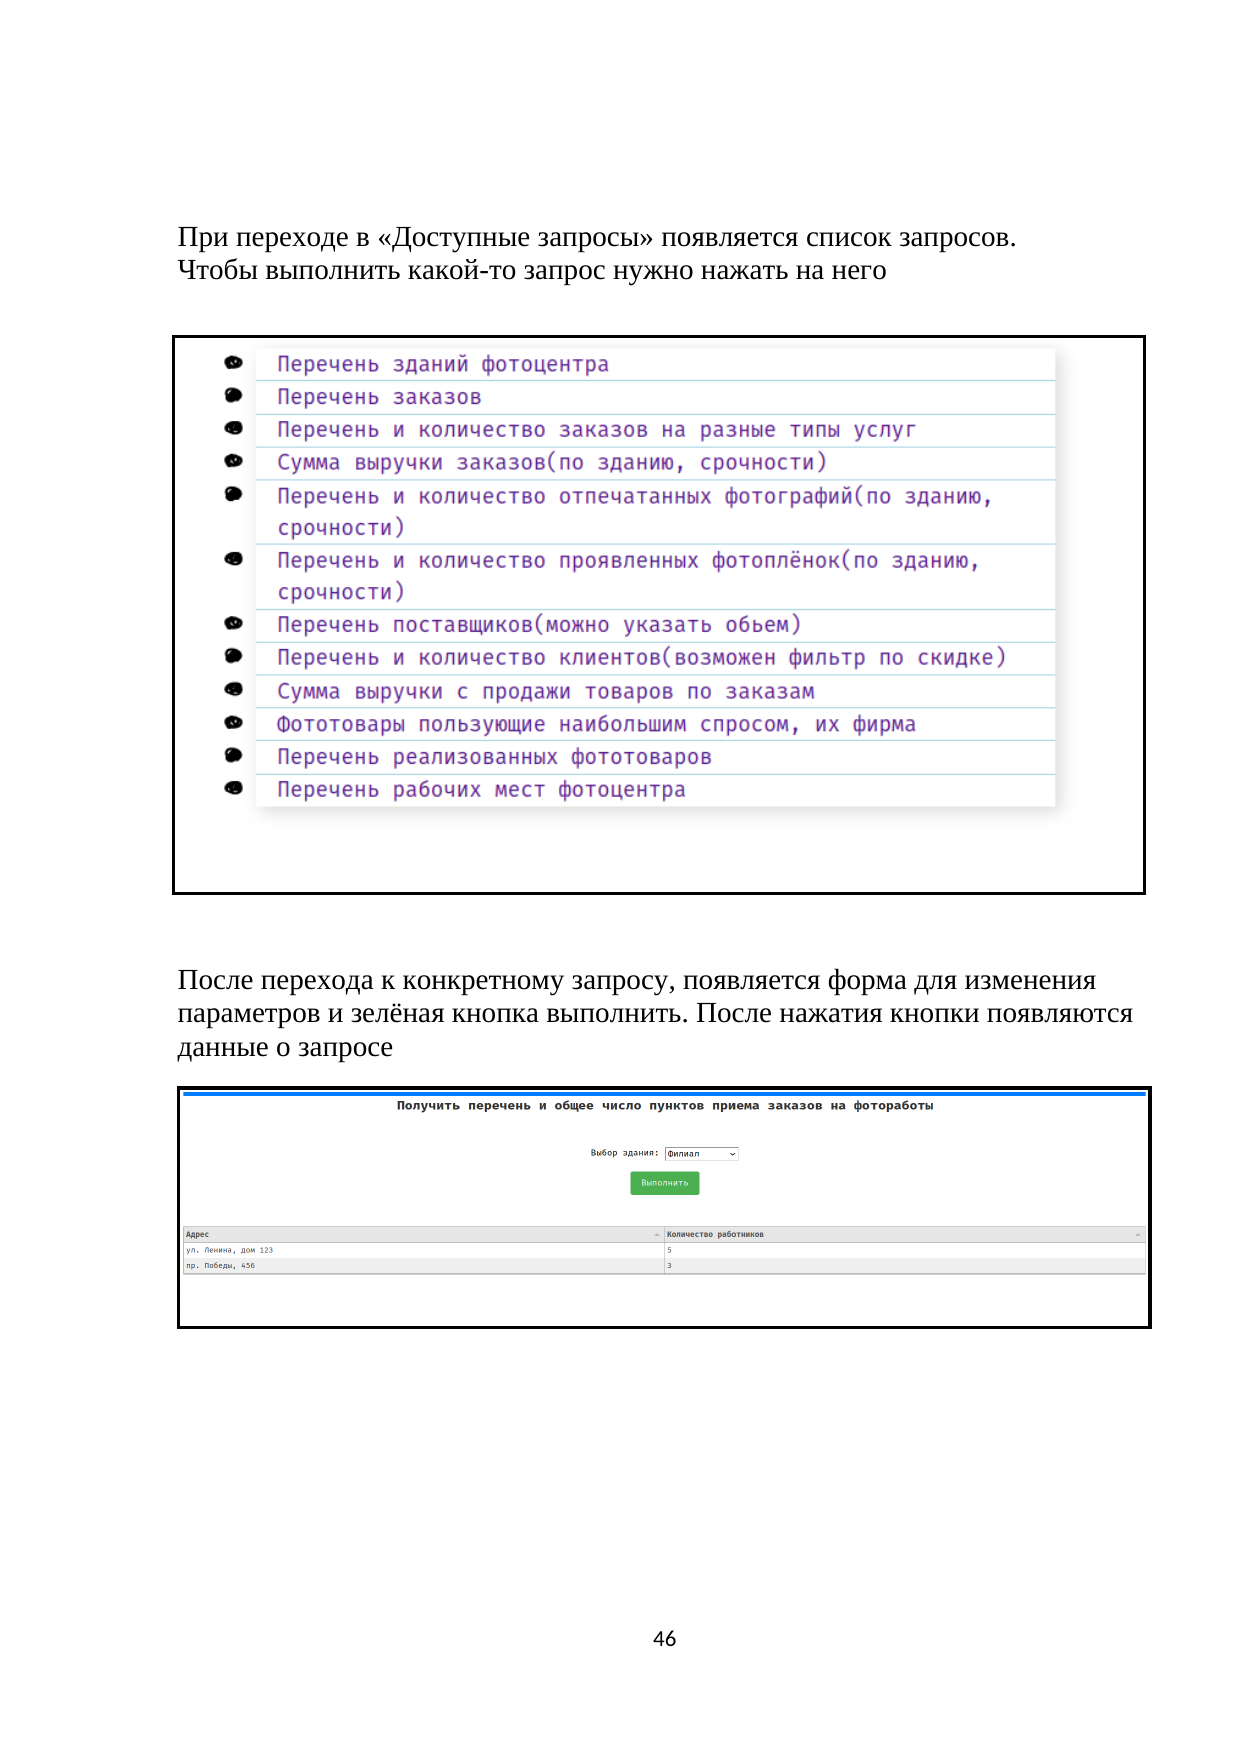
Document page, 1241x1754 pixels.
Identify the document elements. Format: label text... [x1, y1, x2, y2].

text Чтобы выполнить какой-то запрос нужно нажать на него [177, 252, 1152, 286]
text После перехода к конкретному запросу, появляется форма для изменения параметров и зелёная кнопка выполнить. После нажатия кнопки появляются данные о запросе [177, 962, 1152, 1062]
text При переходе в «Доступные запросы» появляется список запросов. [177, 219, 1152, 252]
picture [183, 1092, 1146, 1323]
picture [178, 340, 1141, 889]
